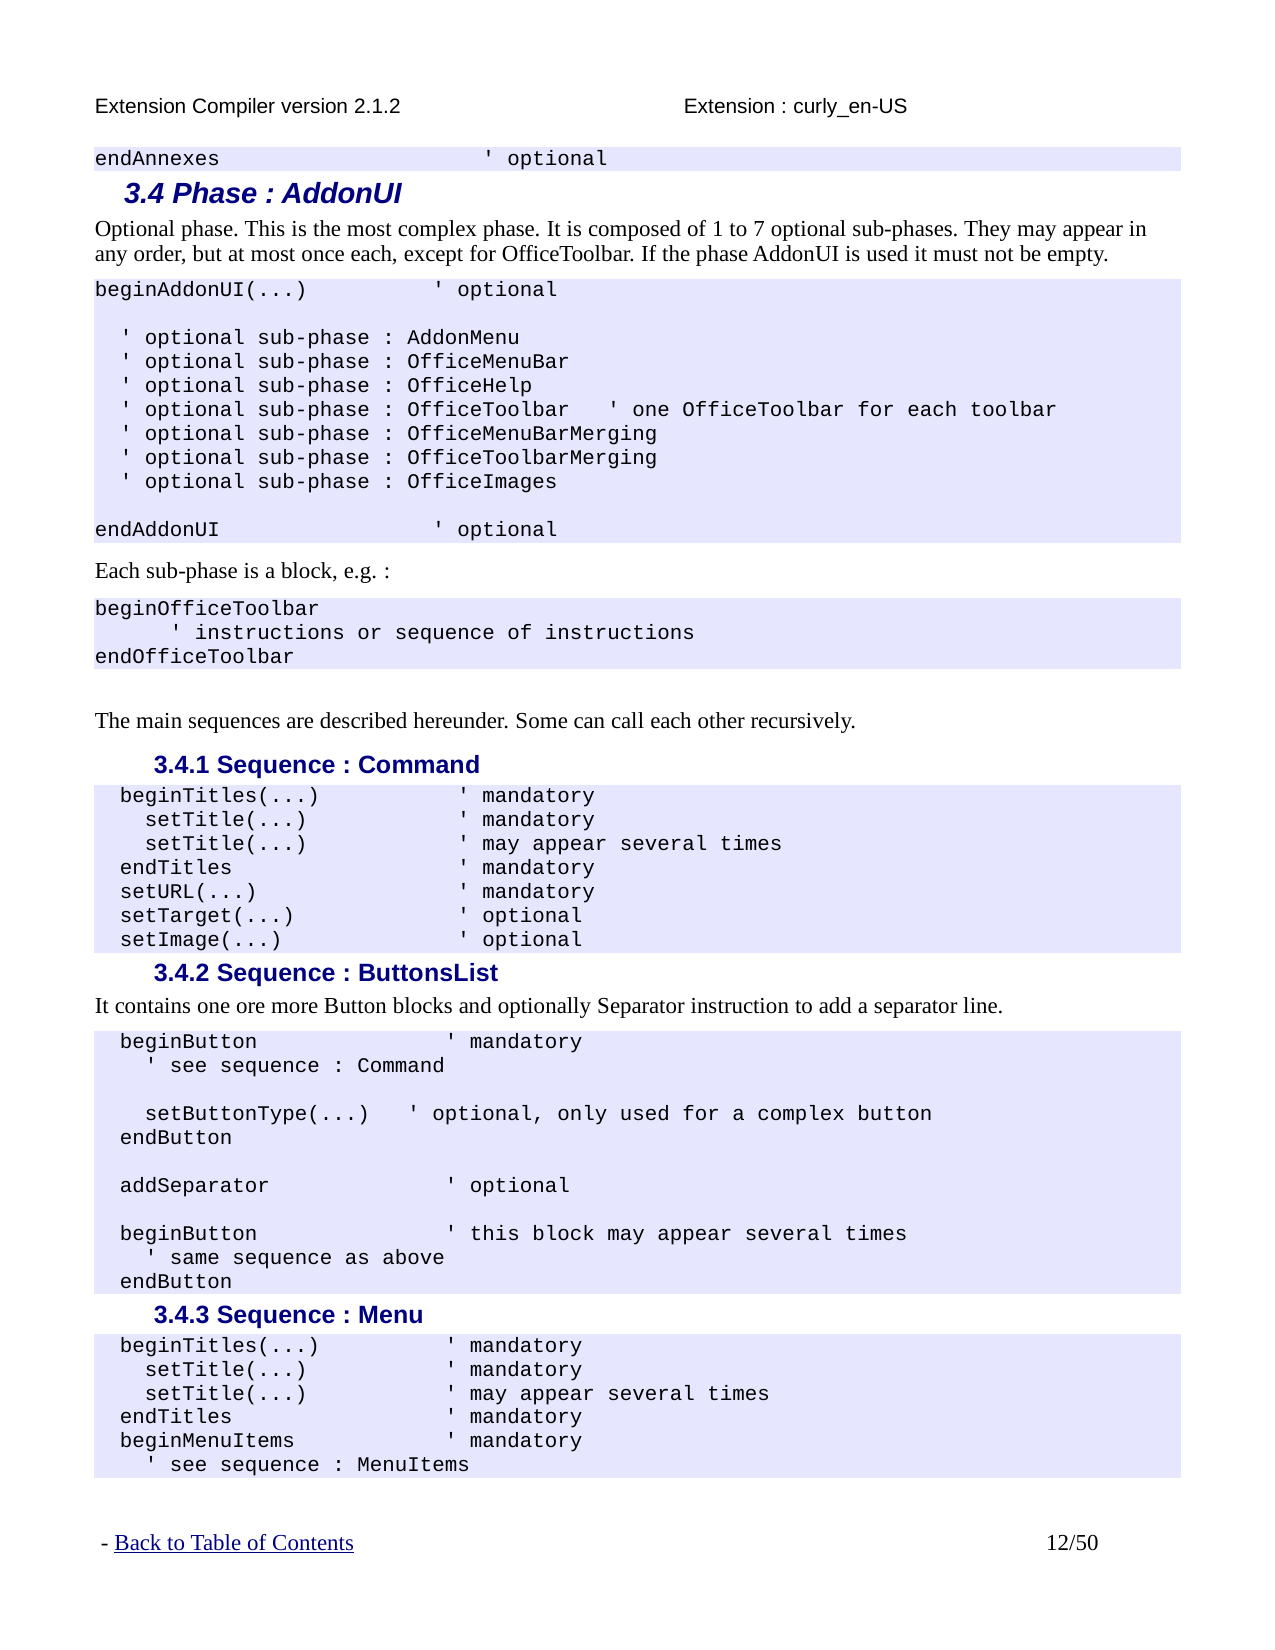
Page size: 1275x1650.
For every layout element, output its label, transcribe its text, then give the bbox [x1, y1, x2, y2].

text The main sequences are described hereunder. Some can call each other recursively. [94, 707, 1181, 733]
text Optional phase. This is the most complex phase. It is composed of 1 to 7 optional sub-phases. They may appear in any order, but at most once each, except for OfficeToolbar. If the phase AddonUI is used it must not be empty. [94, 216, 1181, 267]
text ' instructions or sequence of instructions [94, 622, 1181, 646]
text ' see sequence : Command [94, 1055, 1181, 1079]
text setURL(...) ' mandatory [94, 881, 1181, 905]
text endTitles ' mandatory [94, 1406, 1181, 1430]
text beginOfficeToolbar [94, 598, 1181, 622]
text setTitle(...) ' mandatory [94, 809, 1181, 833]
text It contains one ore more Button blocks and optionally Separator instruction to add a separator line. [94, 993, 1181, 1018]
text ' optional sub-phase : OfficeToolbar ' one OfficeToolbar for each toolbar [94, 399, 1181, 423]
text ' optional sub-phase : OfficeMenuBarMerging [94, 423, 1181, 447]
text endTitles ' mandatory [94, 857, 1181, 881]
text ' optional sub-phase : OfficeToolbarMerging [94, 447, 1181, 471]
text setTitle(...) ' may appear several times [94, 1382, 1181, 1406]
text setButtonType(...) ' optional, only used for a complex button [94, 1103, 1181, 1127]
text ' same sequence as above [94, 1247, 1181, 1271]
text beginTitles(...) ' mandatory [94, 785, 1181, 809]
text setTarget(...) ' optional [94, 905, 1181, 929]
text beginMenuItems ' mandatory [94, 1430, 1181, 1454]
text setImage(...) ' optional [94, 929, 1181, 953]
subtitle Sequence : Menu [153, 1301, 1181, 1328]
text ' optional sub-phase : OfficeHelp [94, 375, 1181, 399]
text beginAddonUI(...) ' optional [94, 279, 1181, 303]
text beginButton ' mandatory [94, 1031, 1181, 1055]
text setTitle(...) ' may appear several times [94, 833, 1181, 857]
text setTitle(...) ' mandatory [94, 1358, 1181, 1382]
text ' optional sub-phase : OfficeImages [94, 471, 1181, 495]
text endOfficeToolbar [94, 646, 1181, 669]
subtitle Phase : AddonUI [124, 177, 1181, 210]
subtitle Sequence : Command [153, 751, 1181, 779]
text beginButton ' this block may appear several times [94, 1223, 1181, 1247]
text endAnnexes ' optional [94, 147, 1181, 171]
text endButton [94, 1271, 1181, 1294]
text ' optional sub-phase : OfficeMenuBar [94, 351, 1181, 375]
text addSeparator ' optional [94, 1175, 1181, 1199]
text beginTitles(...) ' mandatory [94, 1334, 1181, 1358]
text endAddonUI ' optional [94, 519, 1181, 543]
text ' see sequence : MenuItems [94, 1454, 1181, 1478]
text endButton [94, 1127, 1181, 1151]
subtitle Sequence : ButtonsList [153, 959, 1181, 987]
text Each sub-phase is a block, e.g. : [94, 557, 1181, 583]
text ' optional sub-phase : AddonMenu [94, 327, 1181, 351]
